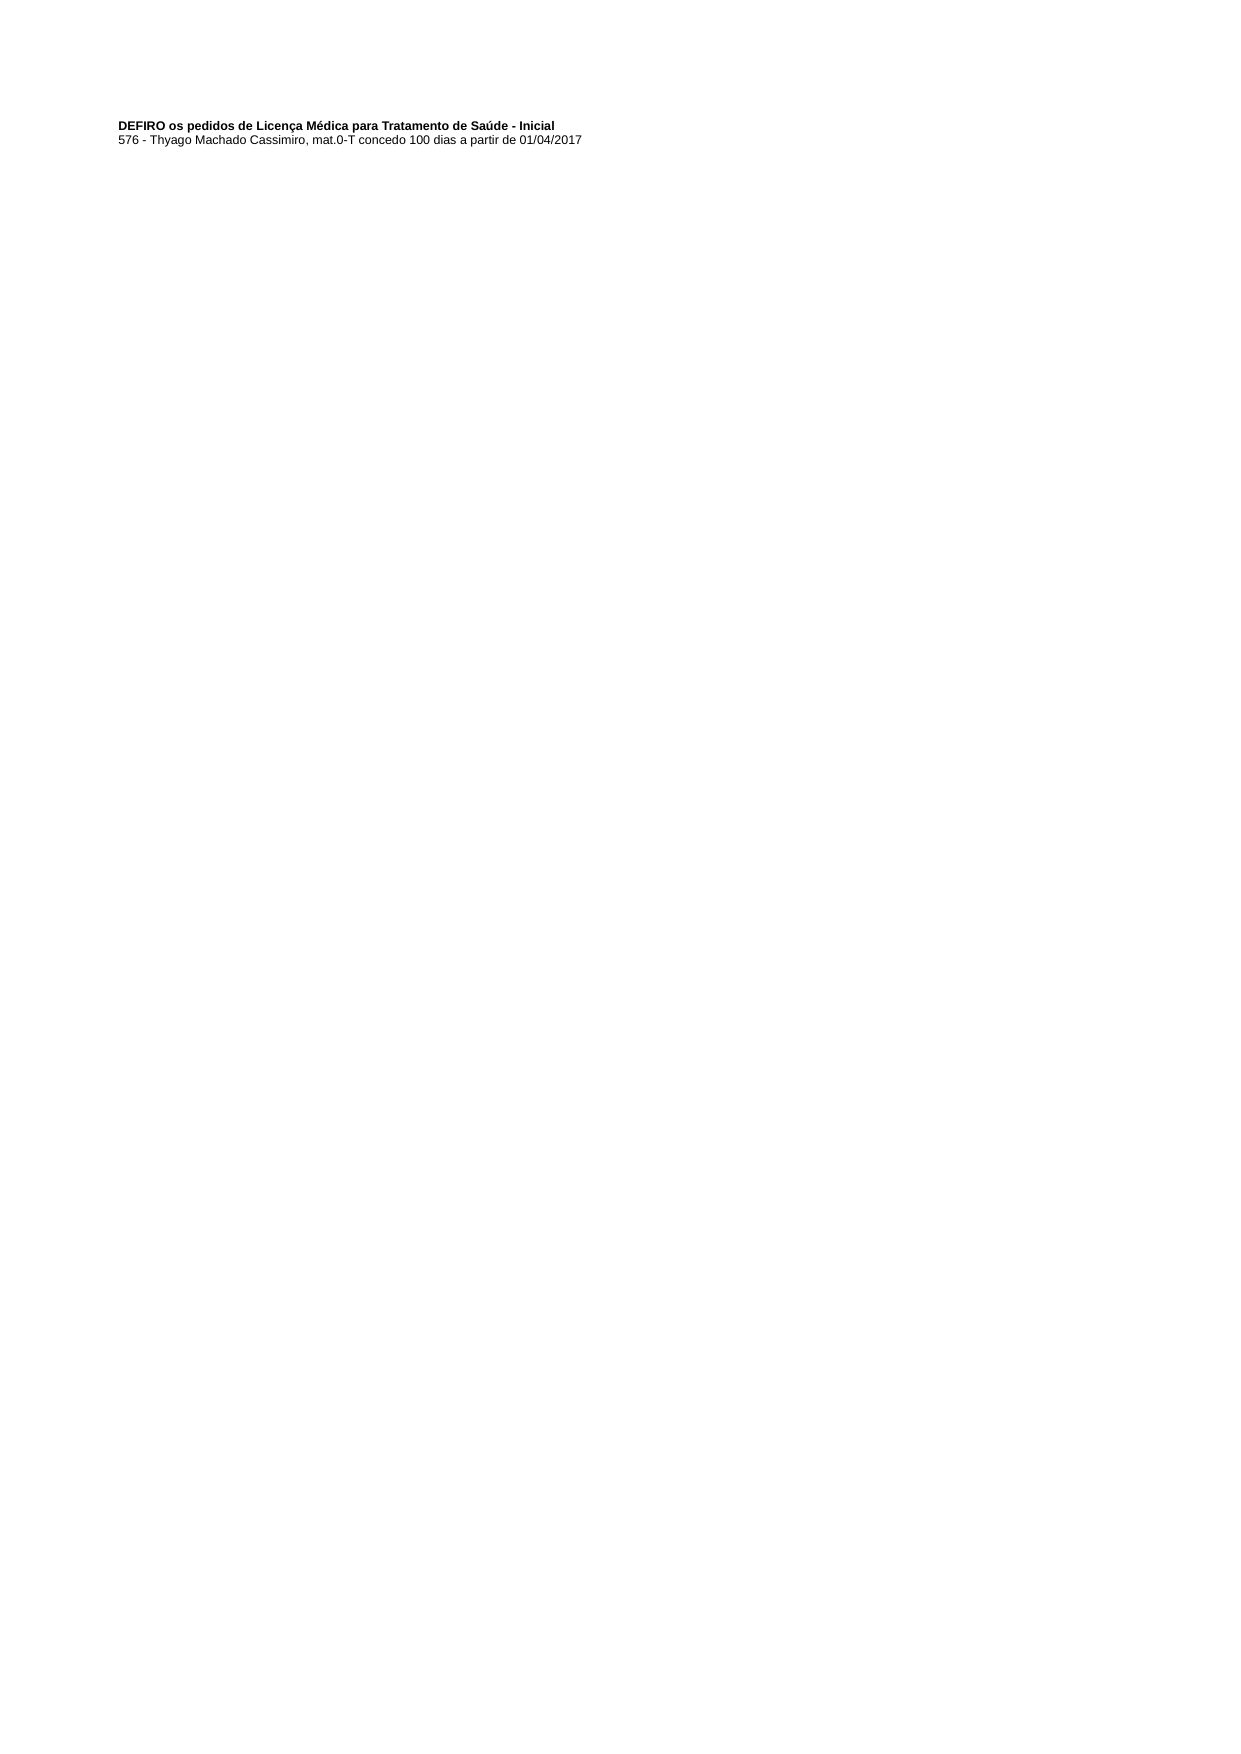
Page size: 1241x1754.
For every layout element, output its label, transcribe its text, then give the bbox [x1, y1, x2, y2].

text 576 - Thyago Machado Cassimiro, mat.0-T concedo 100 dias a partir de 01/04/2017 [118, 132, 1122, 147]
text DEFIRO os pedidos de Licença Médica para Tratamento de Saúde - Inicial [118, 118, 1122, 132]
